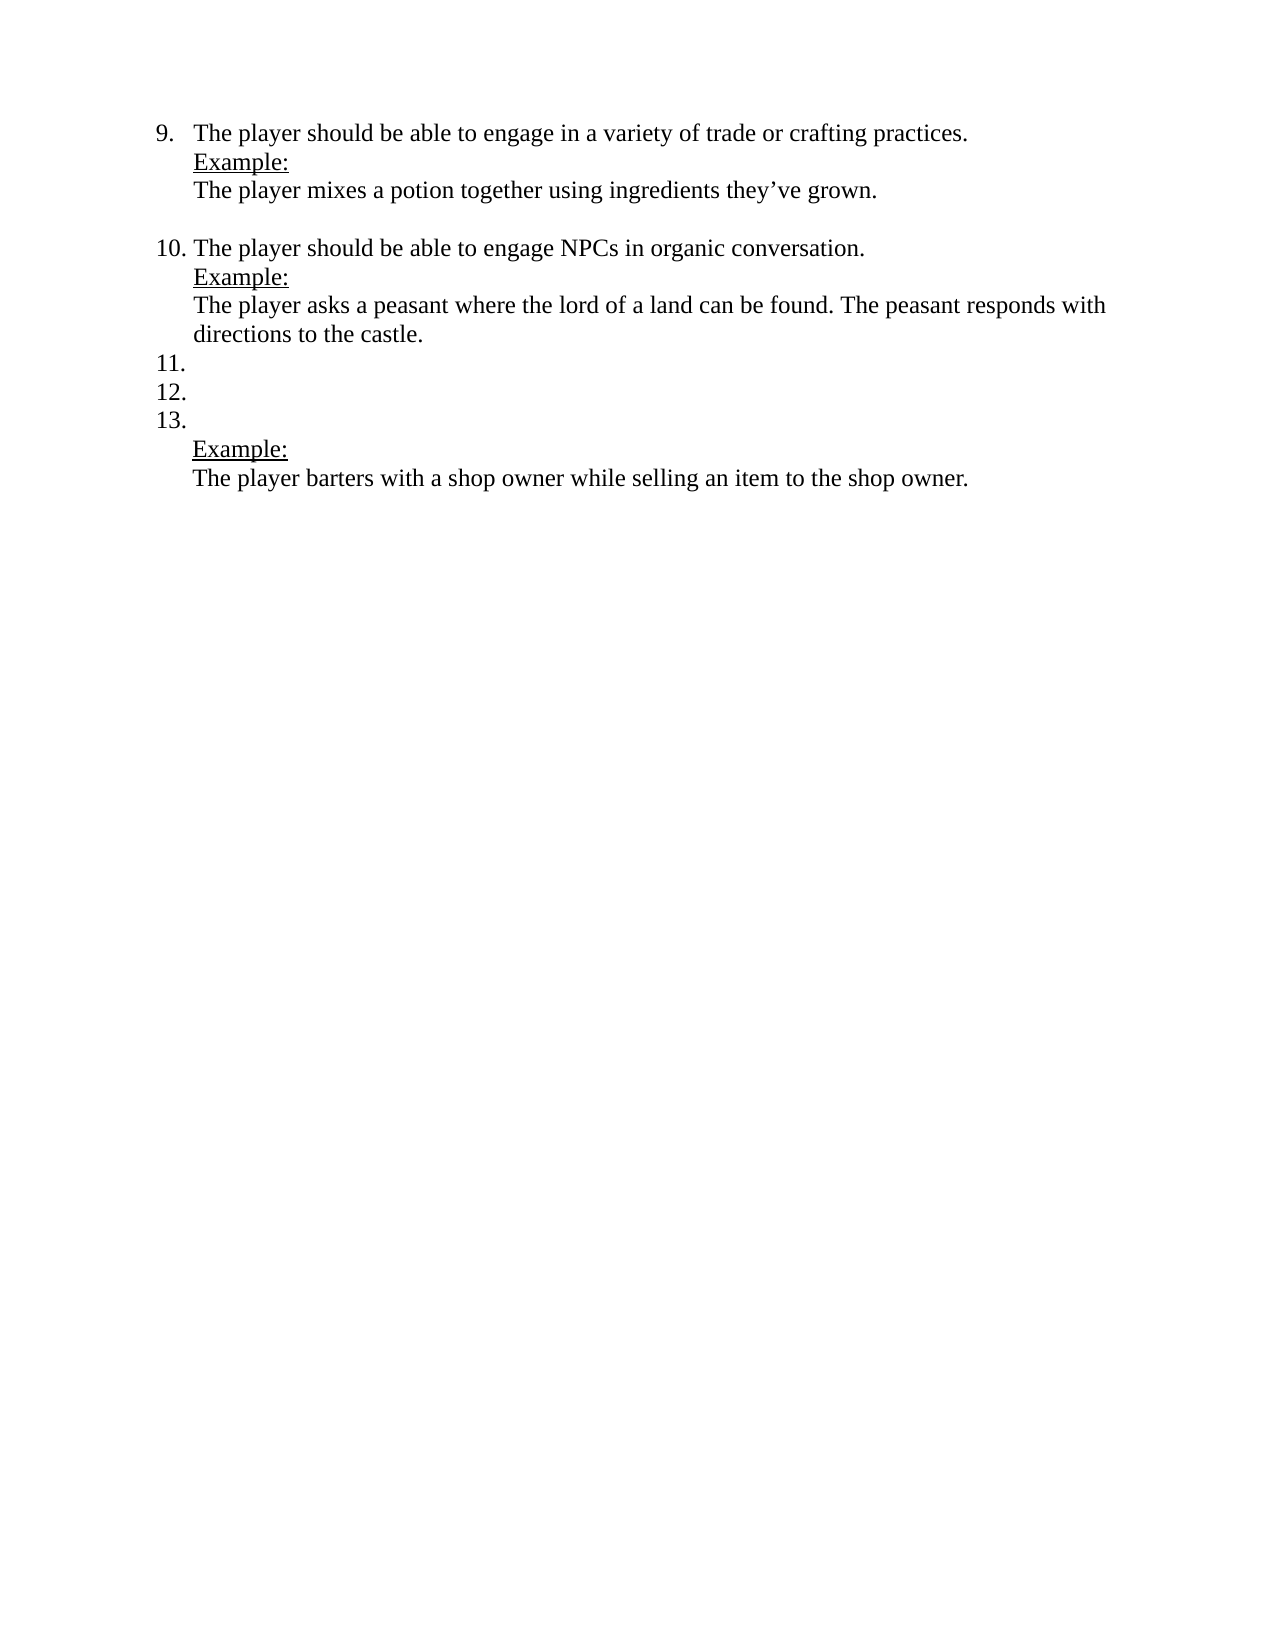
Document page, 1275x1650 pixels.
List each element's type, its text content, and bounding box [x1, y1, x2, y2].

text Example: [118, 434, 1157, 463]
text The player barters with a shop owner while selling an item to the shop owner. [118, 463, 1157, 492]
list The player should be able to engage in a variety of trade or crafting practices. [156, 118, 1157, 147]
list Example: [156, 147, 1157, 176]
list Example: [156, 262, 1157, 291]
list The player asks a peasant where the lord of a land can be found. The peasant responds with directions to the castle. [156, 291, 1157, 348]
list The player should be able to engage NPCs in organic conversation. [156, 233, 1157, 262]
list The player mixes a potion together using ingredients they’ve grown. [156, 176, 1157, 204]
